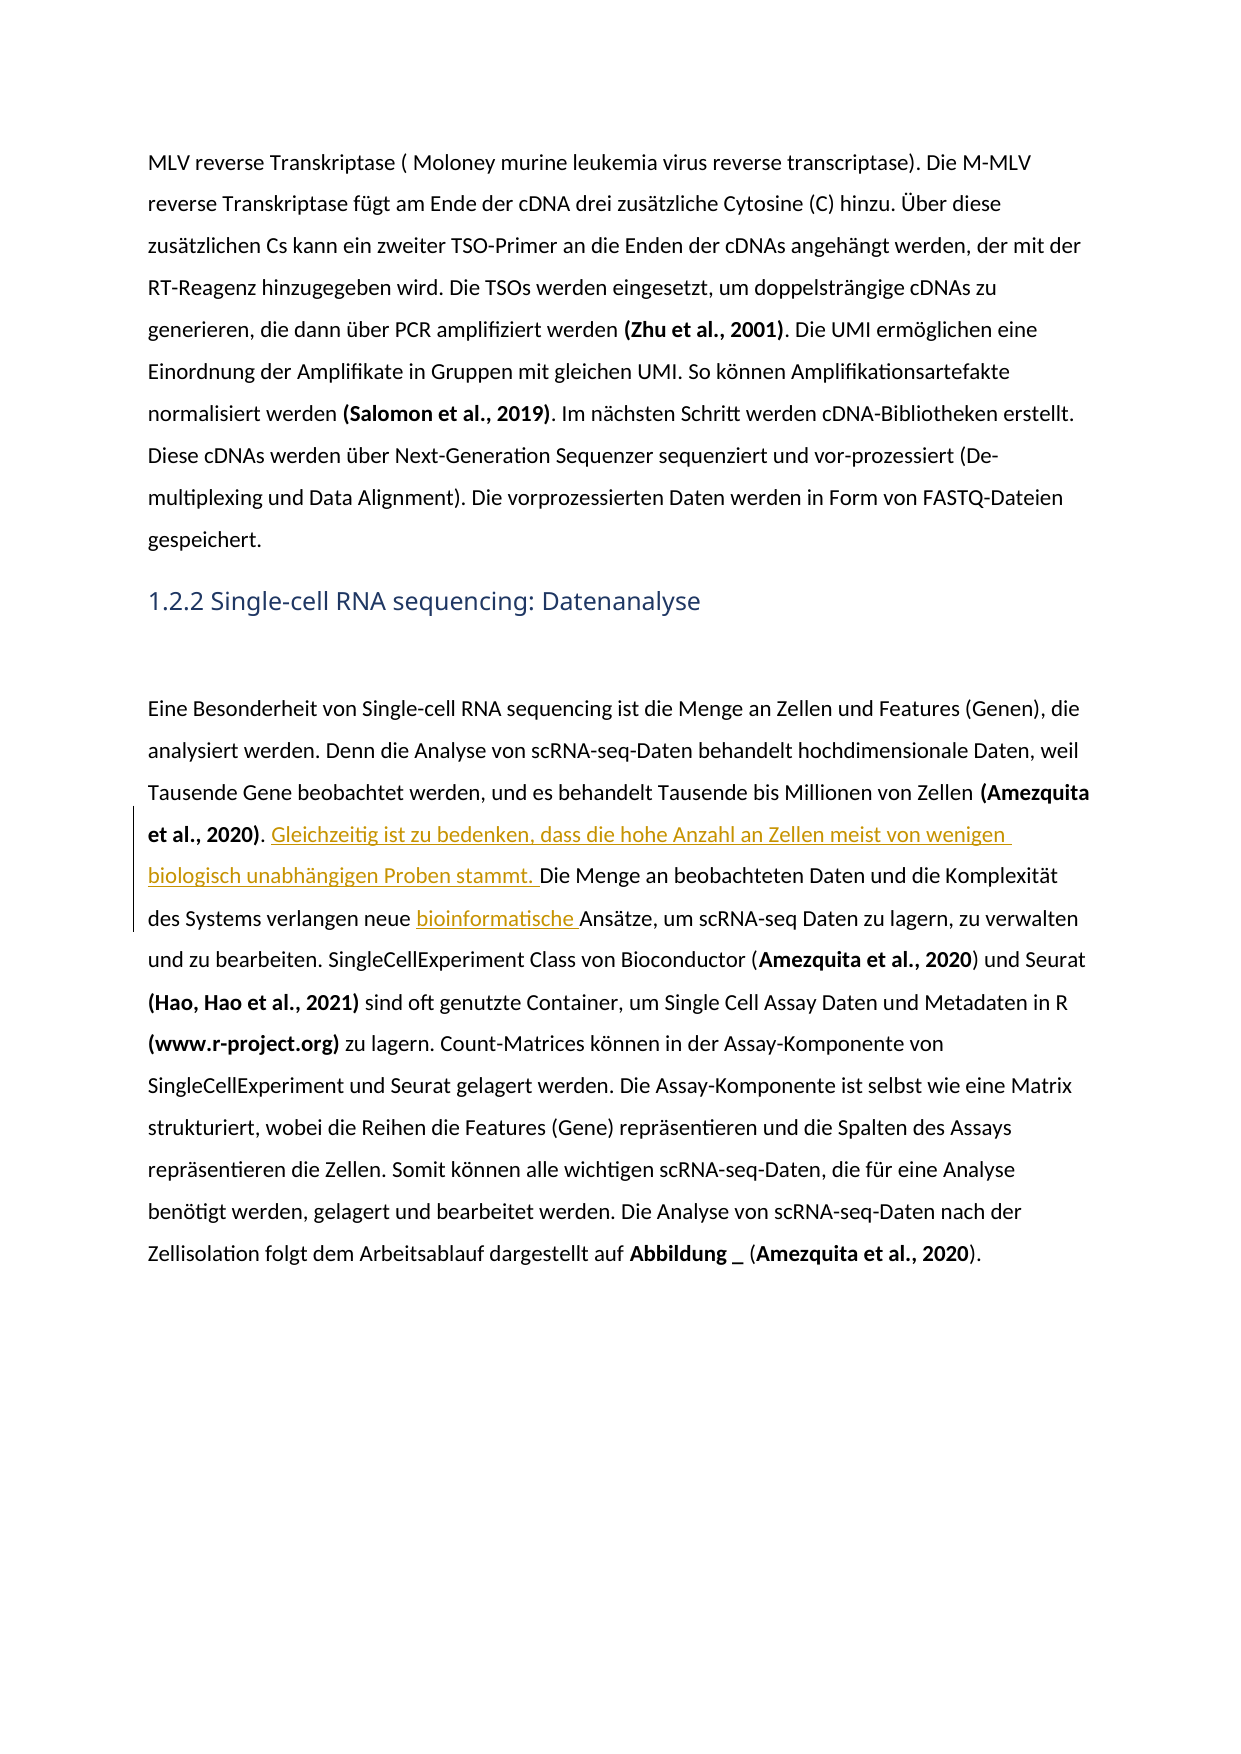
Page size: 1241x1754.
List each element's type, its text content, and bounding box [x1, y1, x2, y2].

text Eine Besonderheit von Single-cell RNA sequencing ist die Menge an Zellen und Features (Genen), die analysiert werden. Denn die Analyse von scRNA-seq-Daten behandelt hochdimensionale Daten, weil Tausende Gene beobachtet werden, und es behandelt Tausende bis Millionen von Zellen (Amezquita et al., 2020). Gleichzeitig ist zu bedenken, dass die hohe Anzahl an Zellen meist von wenigen biologisch unabhängigen Proben stammt. Die Menge an beobachteten Daten und die Komplexität des Systems verlangen neue bioinformatische Ansätze, um scRNA-seq Daten zu lagern, zu verwalten und zu bearbeiten. SingleCellExperiment Class von Bioconductor (Amezquita et al., 2020) und Seurat (Hao, Hao et al., 2021) sind oft genutzte Container, um Single Cell Assay Daten und Metadaten in R (www.r-project.org) zu lagern. Count-Matrices können in der Assay-Komponente von SingleCellExperiment und Seurat gelagert werden. Die Assay-Komponente ist selbst wie eine Matrix strukturiert, wobei die Reihen die Features (Gene) repräsentieren und die Spalten des Assays repräsentieren die Zellen. Somit können alle wichtigen scRNA-seq-Daten, die für eine Analyse benötigt werden, gelagert und bearbeitet werden. Die Analyse von scRNA-seq-Daten nach der Zellisolation folgt dem Arbeitsablauf dargestellt auf Abbildung _ (Amezquita et al., 2020). [148, 694, 1093, 1267]
subtitle 1.2.2 Single-cell RNA sequencing: Datenanalyse [148, 584, 1093, 618]
text MLV reverse Transkriptase ( Moloney murine leukemia virus reverse transcriptase). Die M-MLV reverse Transkriptase fügt am Ende der cDNA drei zusätzliche Cytosine (C) hinzu. Über diese zusätzlichen Cs kann ein zweiter TSO-Primer an die Enden der cDNAs angehängt werden, der mit der RT-Reagenz hinzugegeben wird. Die TSOs werden eingesetzt, um doppelsträngige cDNAs zu generieren, die dann über PCR amplifiziert werden (Zhu et al., 2001). Die UMI ermöglichen eine Einordnung der Amplifikate in Gruppen mit gleichen UMI. So können Amplifikationsartefakte normalisiert werden (Salomon et al., 2019). Im nächsten Schritt werden cDNA-Bibliotheken erstellt. Diese cDNAs werden über Next-Generation Sequenzer sequenziert und vor-prozessiert (De-multiplexing und Data Alignment). Die vorprozessierten Daten werden in Form von FASTQ-Dateien gespeichert. [148, 148, 1093, 553]
